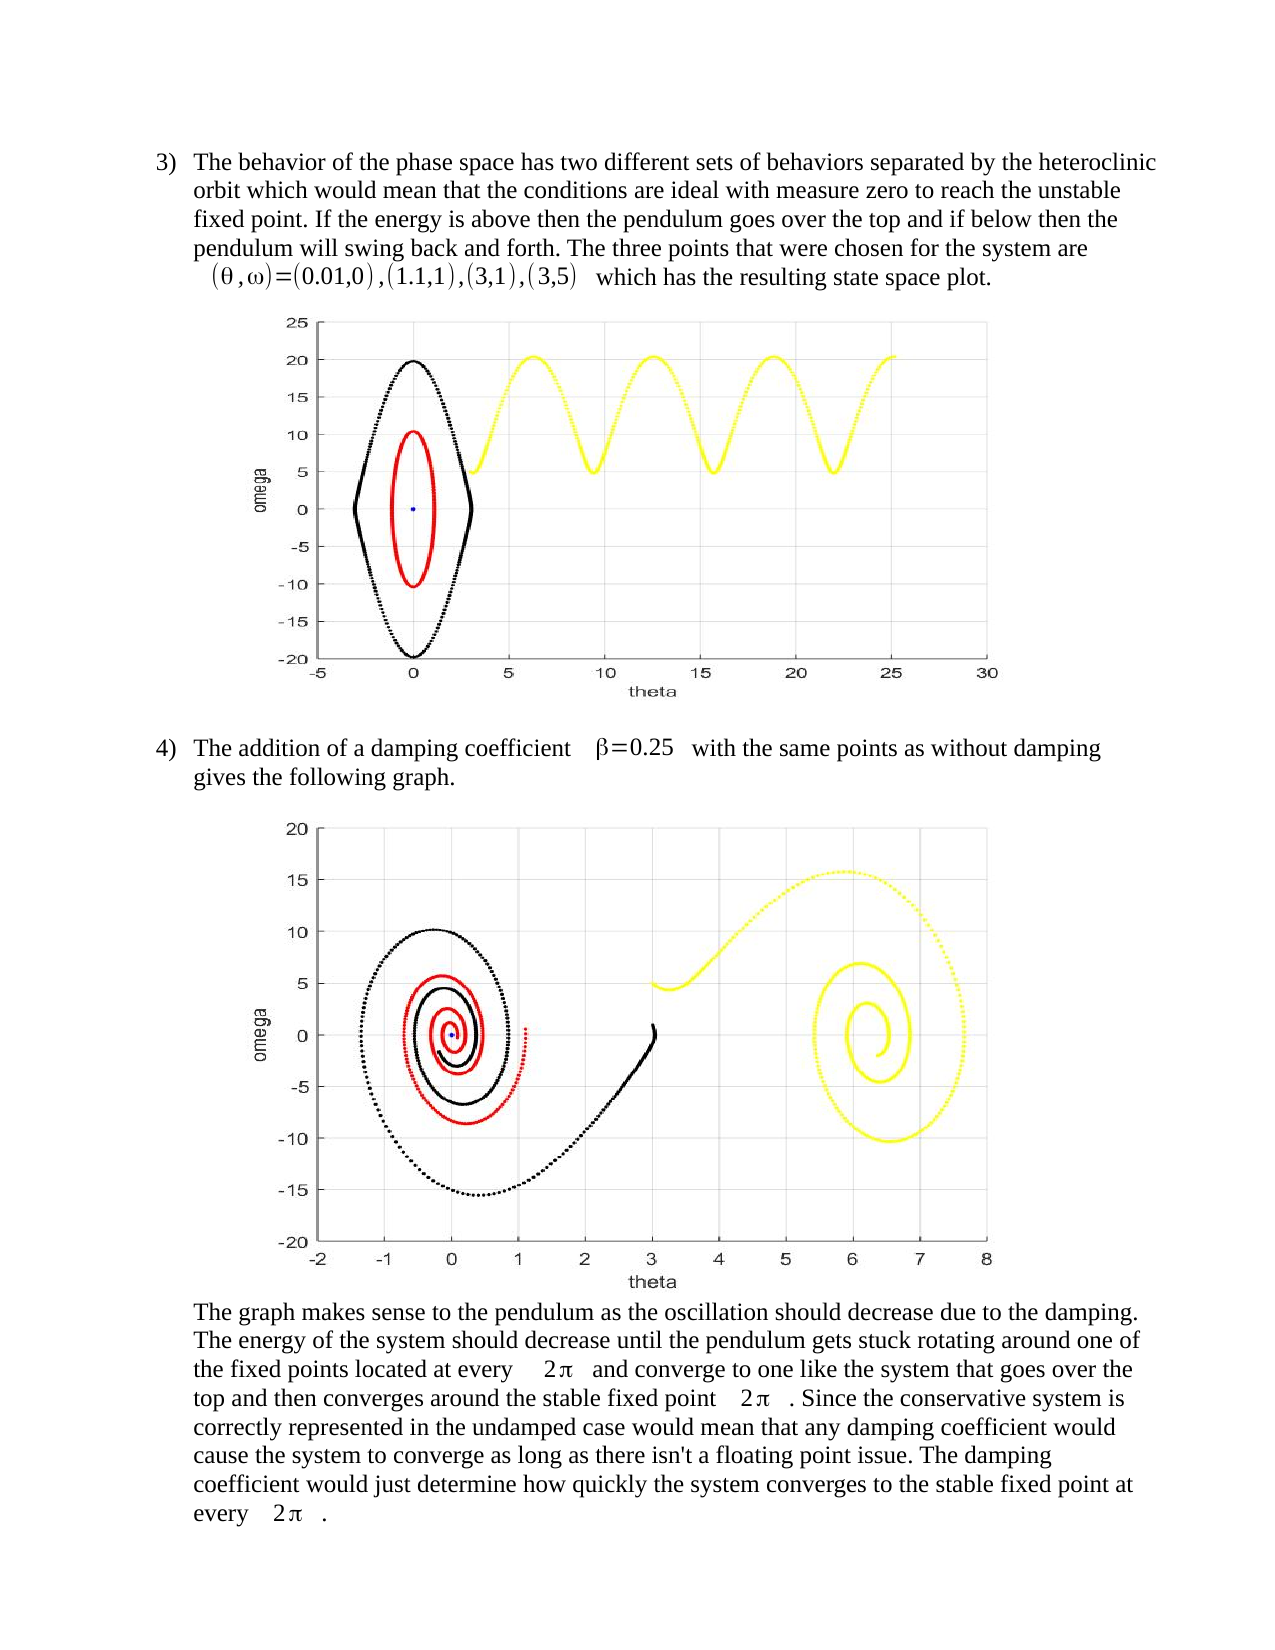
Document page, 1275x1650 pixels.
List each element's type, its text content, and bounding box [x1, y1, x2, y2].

list The graph makes sense to the pendulum as the oscillation should decrease due to the damping. The energy of the system should decrease until the pendulum gets stuck rotating around one of the fixed points located at every and converge to one like the system that goes over the top and then converges around the stable fixed point . Since the conservative system is correctly represented in the undamped case would mean that any damping coefficient would cause the system to converge as long as there isn't a floating point issue. The damping coefficient would just determine how quickly the system converges to the stable fixed point at every . [156, 791, 1157, 1527]
picture [206, 791, 1069, 1297]
list The behavior of the phase space has two different sets of behaviors separated by the heteroclinic orbit which would mean that the conditions are ideal with measure zero to reach the unstable fixed point. If the energy is above then the pendulum goes over the top and if below then the pendulum will swing back and forth. The three points that were chosen for the system are which has the resulting state space plot. [156, 147, 1157, 292]
list The addition of a damping coefficient with the same points as without damping gives the following graph. [156, 733, 1157, 791]
picture [206, 291, 1069, 704]
